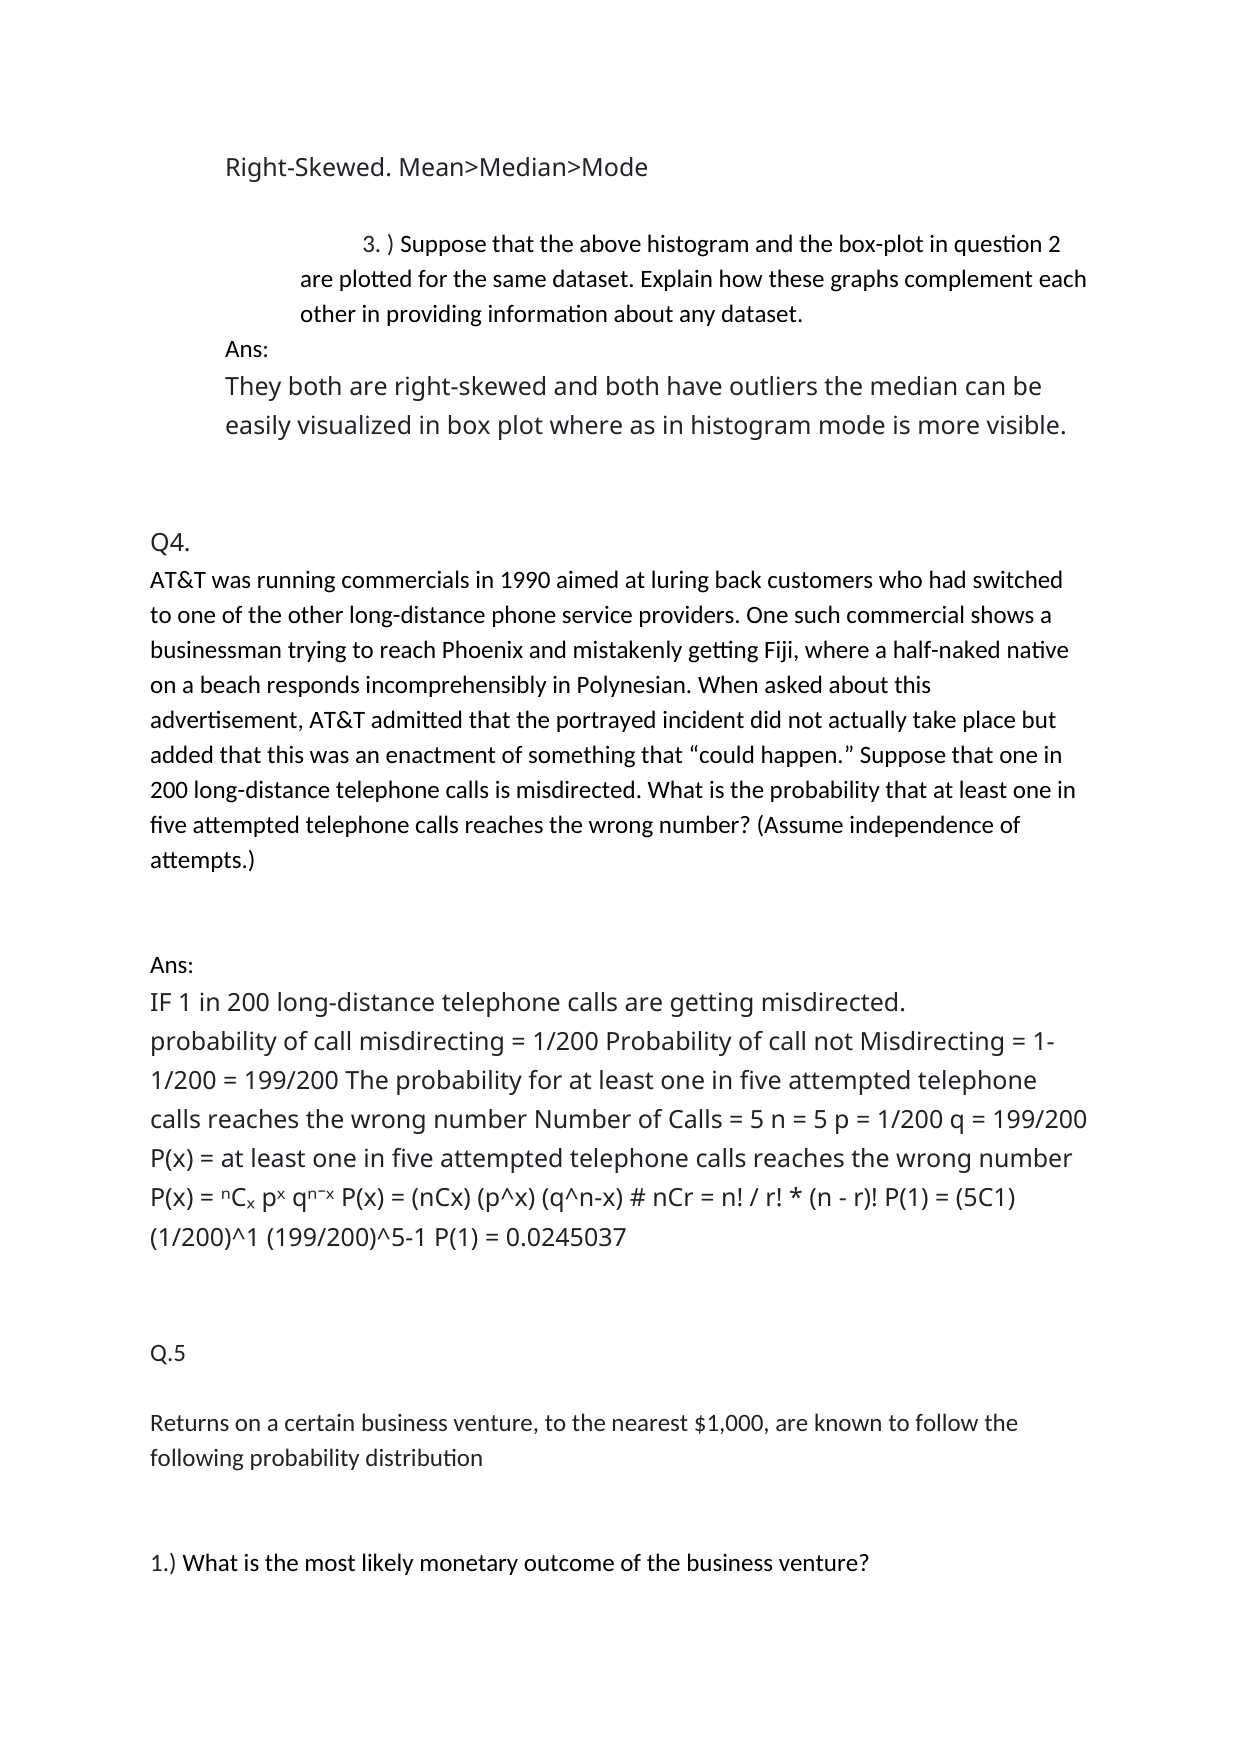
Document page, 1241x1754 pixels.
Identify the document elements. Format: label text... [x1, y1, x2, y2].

text Ans: [225, 333, 1090, 364]
text Q.5 [150, 1337, 1090, 1367]
text Q4. [150, 525, 1090, 559]
text Ans: [150, 949, 1090, 980]
text Right-Skewed. Mean>Median>Mode [225, 150, 1090, 184]
text 3. ) Suppose that the above histogram and the box-plot in question 2 are plotted for the same dataset. Explain how these graphs complement each other in providing information about any dataset. [300, 228, 1090, 329]
text AT&T was running commercials in 1990 aimed at luring back customers who had switched to one of the other long-distance phone service providers. One such commercial shows a businessman trying to reach Phoenix and mistakenly getting Fiji, where a half-naked native on a beach responds incomprehensibly in Polynesian. When asked about this advertisement, AT&T admitted that the portrayed incident did not actually take place but added that this was an enactment of something that “could happen.” Suppose that one in 200 long-distance telephone calls is misdirected. What is the probability that at least one in five attempted telephone calls reaches the wrong number? (Assume independence of attempts.) [150, 564, 1090, 875]
text Returns on a certain business venture, to the nearest $1,000, are known to follow the following probability distribution [150, 1407, 1090, 1472]
text IF 1 in 200 long-distance telephone calls are getting misdirected. probability of call misdirecting = 1/200 Probability of call not Misdirecting = 1-1/200 = 199/200 The probability for at least one in five attempted telephone calls reaches the wrong number Number of Calls = 5 n = 5 p = 1/200 q = 199/200 P(x) = at least one in five attempted telephone calls reaches the wrong number P(x) = ⁿCₓ pˣ qⁿ⁻ˣ P(x) = (nCx) (p^x) (q^n-x) # nCr = n! / r! * (n - r)! P(1) = (5C1) (1/200)^1 (199/200)^5-1 P(1) = 0.0245037 [150, 984, 1090, 1253]
text 1.) What is the most likely monetary outcome of the business venture? [150, 1547, 1090, 1577]
text They both are right-skewed and both have outliers the median can be easily visualized in box plot where as in histogram mode is more visible. [225, 368, 1090, 442]
